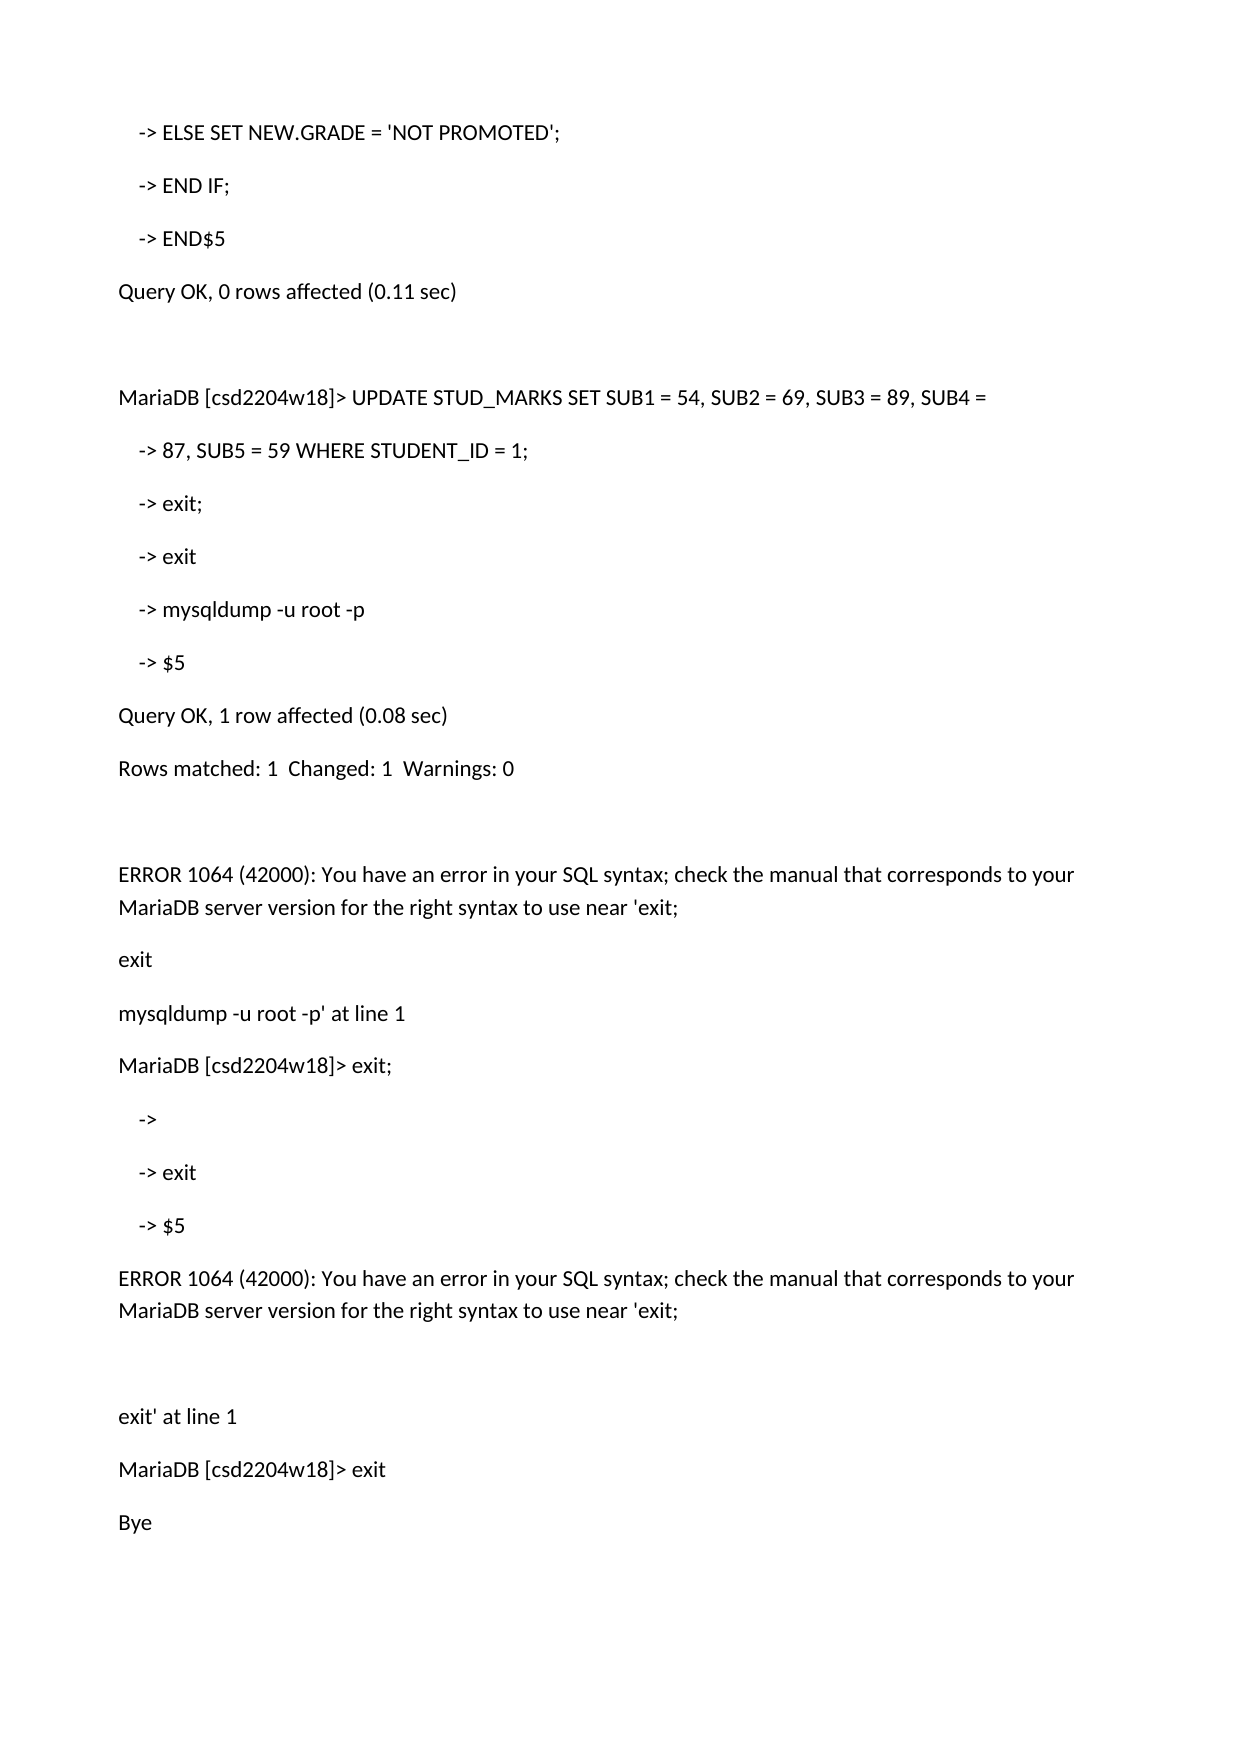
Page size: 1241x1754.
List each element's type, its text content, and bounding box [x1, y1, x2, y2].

text -> exit; [118, 489, 1122, 517]
text exit' at line 1 [118, 1402, 1122, 1430]
text -> END$5 [118, 224, 1122, 252]
text Bye [118, 1508, 1122, 1536]
text Rows matched: 1 Changed: 1 Warnings: 0 [118, 754, 1122, 782]
text -> $5 [118, 648, 1122, 676]
text -> exit [118, 542, 1122, 570]
text -> 87, SUB5 = 59 WHERE STUDENT_ID = 1; [118, 436, 1122, 464]
text ERROR 1064 (42000): You have an error in your SQL syntax; check the manual that corresponds to your MariaDB server version for the right syntax to use near 'exit; [118, 860, 1122, 921]
text MariaDB [csd2204w18]> exit [118, 1455, 1122, 1483]
text MariaDB [csd2204w18]> exit; [118, 1052, 1122, 1080]
text Query OK, 0 rows affected (0.11 sec) [118, 277, 1122, 305]
text -> [118, 1105, 1122, 1133]
text -> mysqldump -u root -p [118, 595, 1122, 623]
text -> ELSE SET NEW.GRADE = 'NOT PROMOTED'; [118, 118, 1122, 146]
text mysqldump -u root -p' at line 1 [118, 999, 1122, 1027]
text exit [118, 946, 1122, 974]
text MariaDB [csd2204w18]> UPDATE STUD_MARKS SET SUB1 = 54, SUB2 = 69, SUB3 = 89, SUB4 = [118, 383, 1122, 411]
text Query OK, 1 row affected (0.08 sec) [118, 701, 1122, 729]
text ERROR 1064 (42000): You have an error in your SQL syntax; check the manual that corresponds to your MariaDB server version for the right syntax to use near 'exit; [118, 1264, 1122, 1324]
text -> END IF; [118, 171, 1122, 199]
text -> exit [118, 1158, 1122, 1186]
text -> $5 [118, 1211, 1122, 1239]
